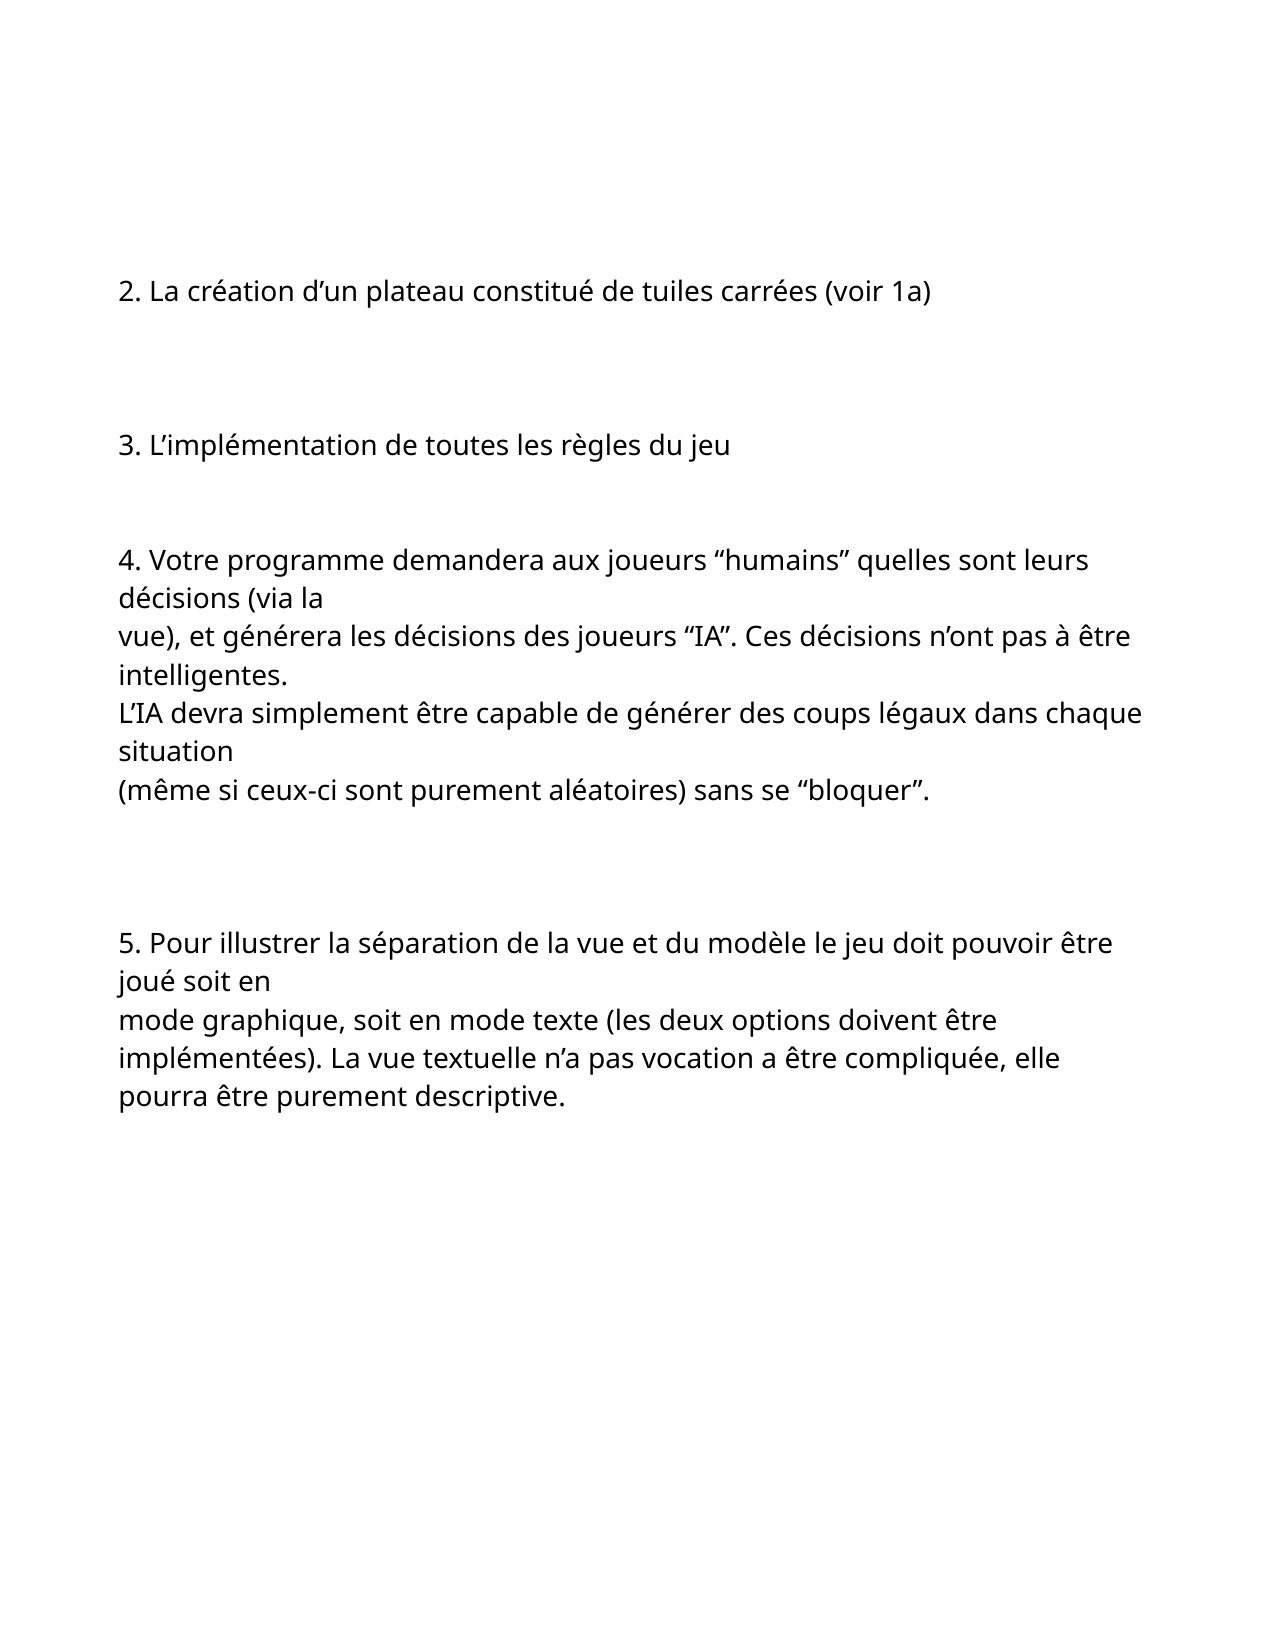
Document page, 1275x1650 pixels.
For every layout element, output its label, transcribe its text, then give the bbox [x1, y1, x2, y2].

text 2. La création d’un plateau constitué de tuiles carrées (voir 1a) [118, 271, 1157, 310]
text 5. Pour illustrer la séparation de la vue et du modèle le jeu doit pouvoir être joué soit en mode graphique, soit en mode texte (les deux options doivent être implémentées). La vue textuelle n’a pas vocation a être compliquée, elle pourra être purement descriptive. [118, 885, 1157, 1115]
text 4. Votre programme demandera aux joueurs “humains” quelles sont leurs décisions (via la vue), et générera les décisions des joueurs “IA”. Ces décisions n’ont pas à être intelligentes. L’IA devra simplement être capable de générer des coups légaux dans chaque situation (même si ceux-ci sont purement aléatoires) sans se “bloquer”. [118, 540, 1157, 808]
text 3. L’implémentation de toutes les règles du jeu [118, 425, 1157, 463]
